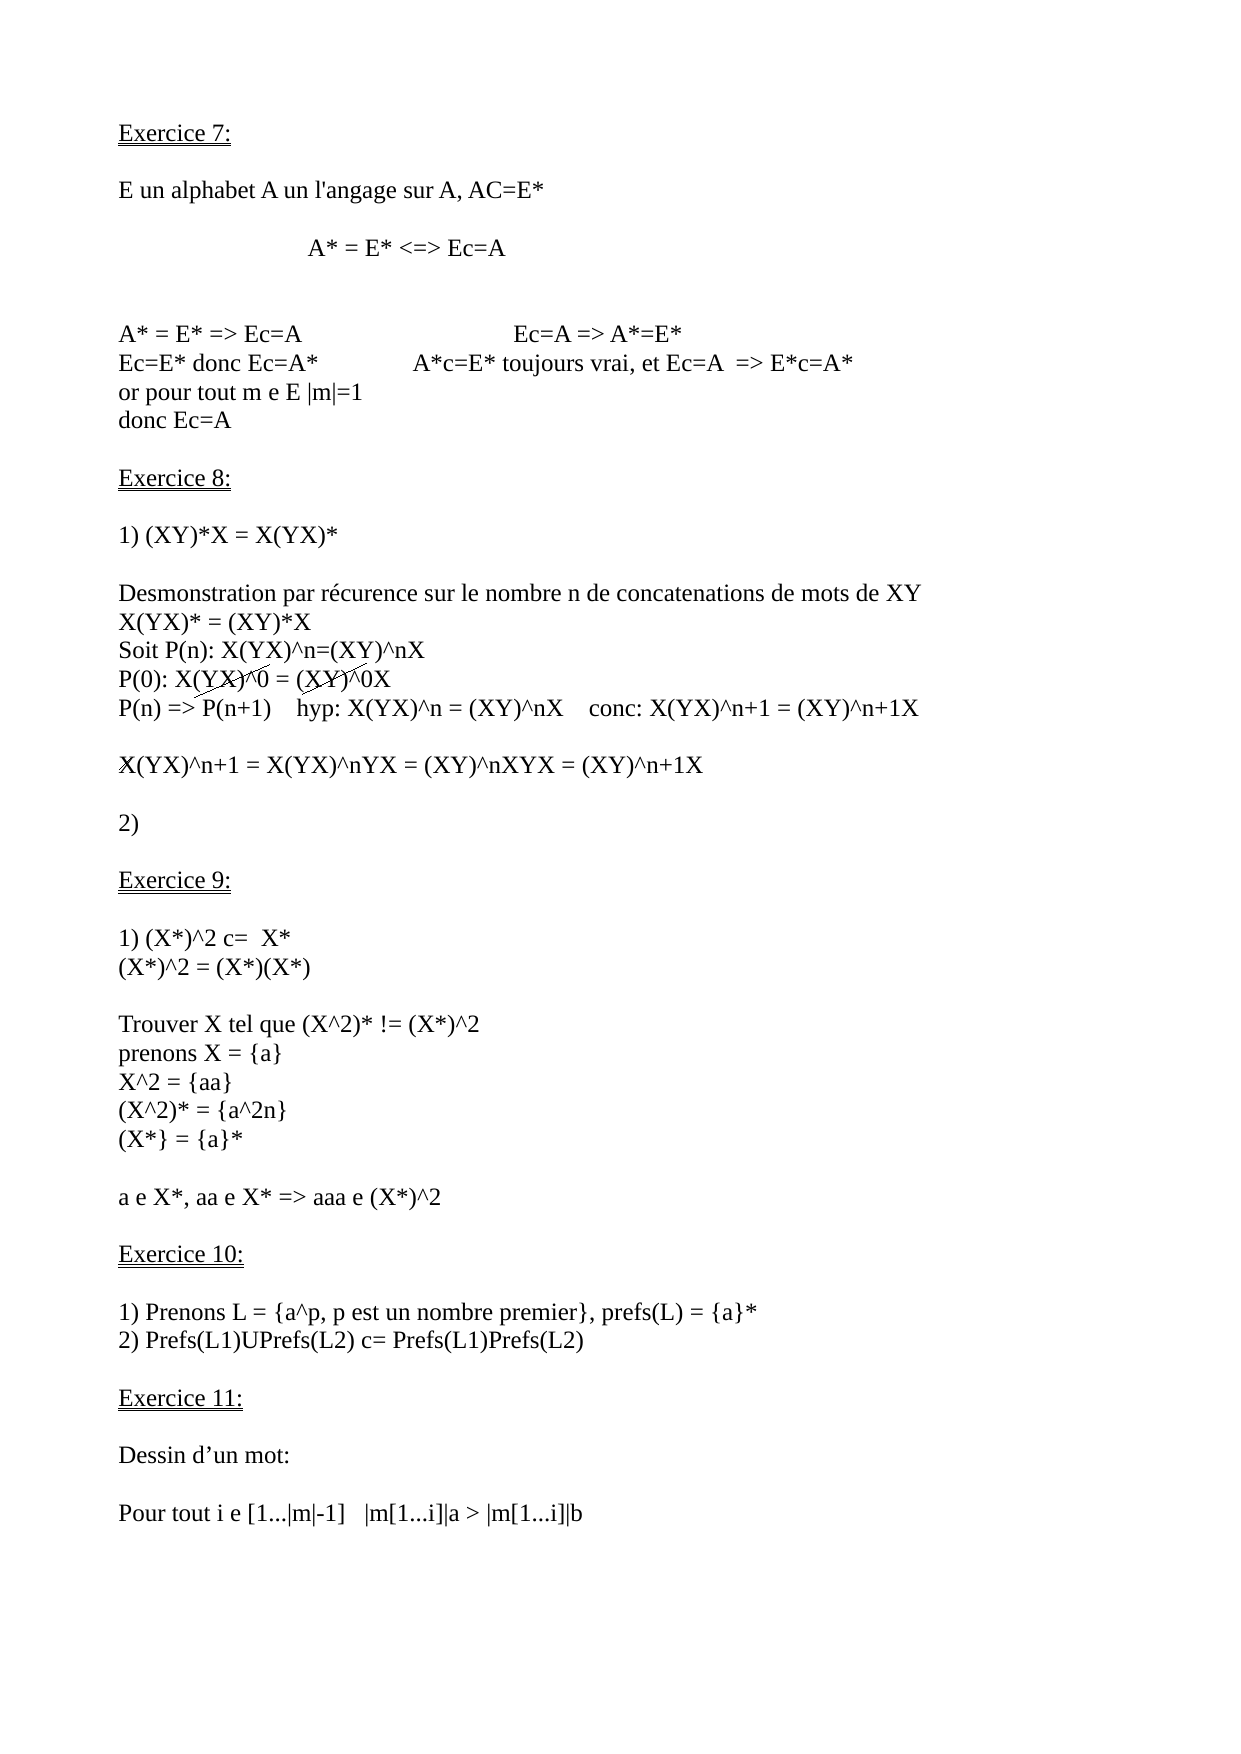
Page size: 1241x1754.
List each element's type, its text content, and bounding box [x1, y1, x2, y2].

text Dessin d’un mot: [118, 1441, 1122, 1469]
text 1) Prenons L = {a^p, p est un nombre premier}, prefs(L) = {a}* [118, 1297, 1122, 1326]
text P(n) => P(n+1) hyp: X(YX)^n = (XY)^nX conc: X(YX)^n+1 = (XY)^n+1X [118, 693, 1122, 722]
text Exercice 7: [118, 118, 1122, 147]
text Exercice 8: [118, 463, 1122, 492]
text a e X*, aa e X* => aaa e (X*)^2 [118, 1182, 1122, 1211]
text 2) [118, 808, 1122, 837]
text Trouver X tel que (X^2)* != (X*)^2 [118, 1009, 1122, 1038]
text A* = E* <=> Ec=A [118, 233, 1122, 262]
text 2) Prefs(L1)UPrefs(L2) c= Prefs(L1)Prefs(L2) [118, 1326, 1122, 1354]
text Exercice 10: [118, 1239, 1122, 1268]
text E un alphabet A un l'angage sur A, AC=E* [118, 176, 1122, 204]
text Exercice 9: [118, 866, 1122, 894]
text Exercice 11: [118, 1383, 1122, 1412]
text P(0): X(YX)^0 = (XY)^0X [118, 664, 1122, 693]
text (X*)^2 = (X*)(X*) [118, 952, 1122, 981]
text 1) (XY)*X = X(YX)* [118, 521, 1122, 549]
text X(YX)* = (XY)*X [118, 607, 1122, 636]
text X(YX)^n+1 = X(YX)^nYX = (XY)^nXYX = (XY)^n+1X [118, 751, 1122, 779]
text (X^2)* = {a^2n} [118, 1096, 1122, 1124]
text Desmonstration par récurence sur le nombre n de concatenations de mots de XY [118, 578, 1122, 607]
text Soit P(n): X(YX)^n=(XY)^nX [118, 636, 1122, 664]
text Pour tout i e [1...|m|-1] |m[1...i]|a > |m[1...i]|b [118, 1498, 1122, 1527]
text or pour tout m e E |m|=1 [118, 377, 1122, 406]
text X^2 = {aa} [118, 1067, 1122, 1096]
text A* = E* => Ec=A Ec=A => A*=E* [118, 319, 1122, 348]
text prenons X = {a} [118, 1038, 1122, 1067]
text Ec=E* donc Ec=A* A*c=E* toujours vrai, et Ec=A => E*c=A* [118, 348, 1122, 377]
text donc Ec=A [118, 406, 1122, 434]
text (X*} = {a}* [118, 1124, 1122, 1153]
text 1) (X*)^2 c= X* [118, 923, 1122, 952]
